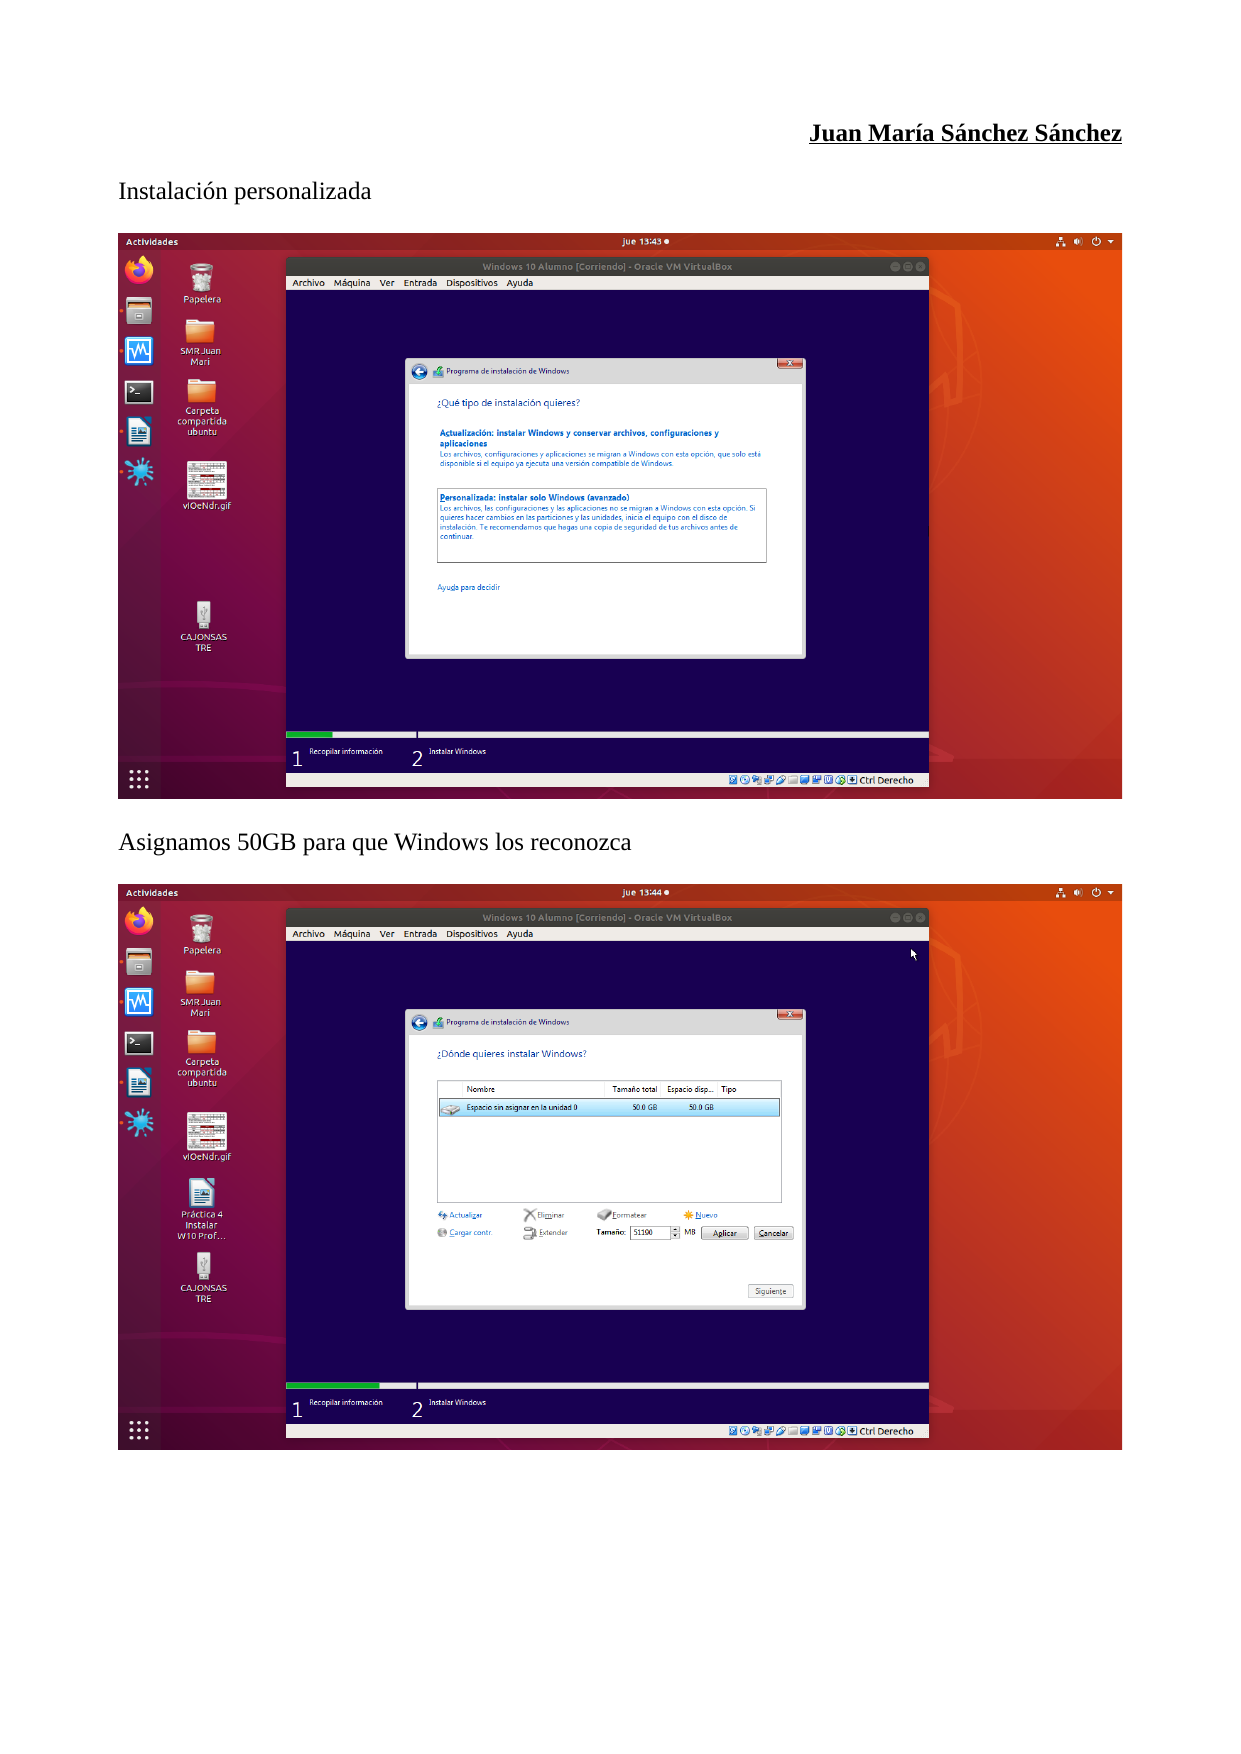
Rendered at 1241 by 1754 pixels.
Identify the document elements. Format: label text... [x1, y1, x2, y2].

picture [118, 884, 1123, 1450]
text Instalación personalizada [118, 176, 1122, 205]
text Asignamos 50GB para que Windows los reconozca [118, 827, 1122, 856]
picture [118, 233, 1123, 799]
